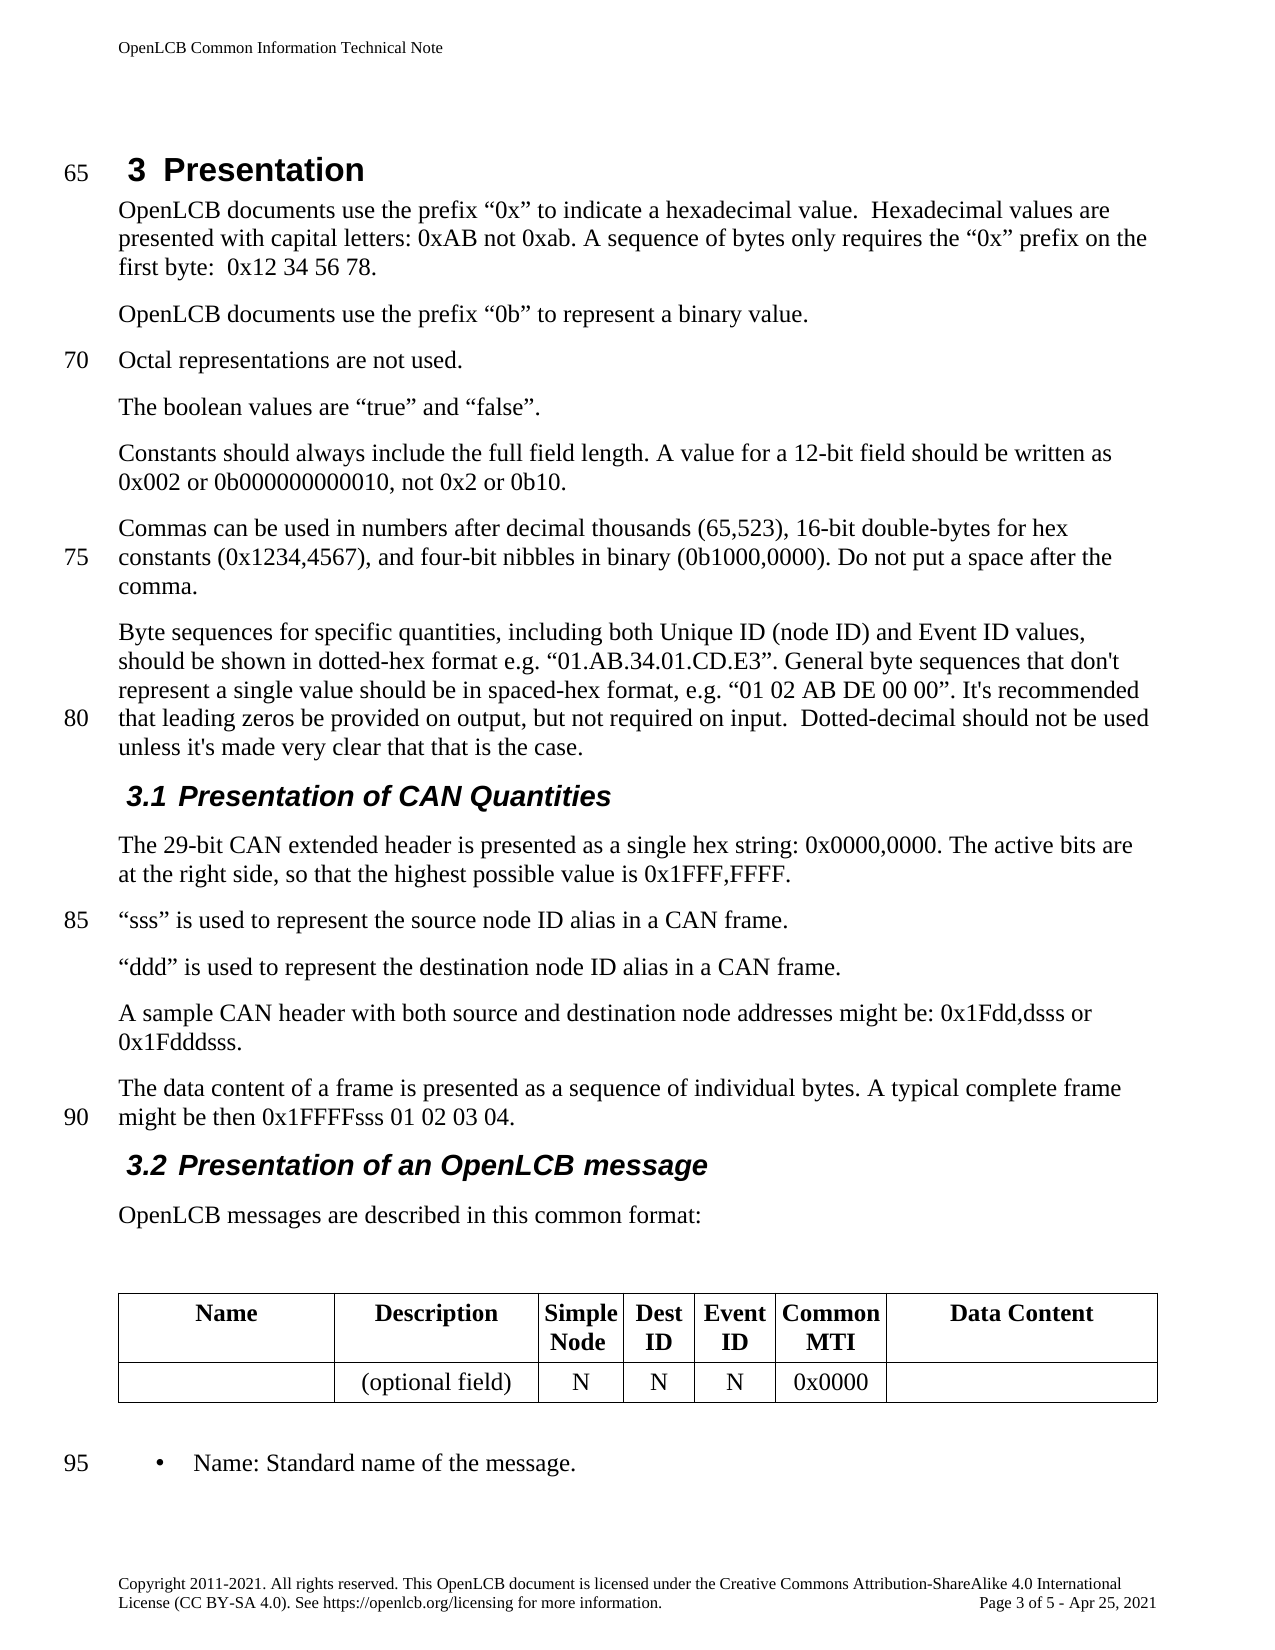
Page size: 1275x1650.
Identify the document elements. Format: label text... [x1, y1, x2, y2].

list Name: Standard name of the message. [156, 1448, 1157, 1477]
table_header Simple Node [539, 1294, 623, 1362]
table_cell N [695, 1363, 775, 1402]
text Constants should always include the full field length. A value for a 12-bit field should be written as 0x002 or 0b000000000010, not 0x2 or 0b10. [118, 438, 1157, 496]
text Octal representations are not used. [118, 345, 1157, 374]
table_header Name [119, 1294, 334, 1362]
table_header Event ID [695, 1294, 775, 1362]
table_cell [119, 1363, 334, 1402]
table_cell N [624, 1363, 694, 1402]
table_header Common MTI [776, 1294, 886, 1362]
table_cell (optional field) [335, 1363, 538, 1402]
table_header Data Content [887, 1294, 1157, 1362]
text The 29-bit CAN extended header is presented as a single hex string: 0x0000,0000. The active bits are at the right side, so that the highest possible value is 0x1FFF,FFFF. [118, 830, 1157, 887]
table_header Dest ID [624, 1294, 694, 1362]
subtitle Presentation of CAN Quantities [118, 779, 1157, 812]
text OpenLCB documents use the prefix “0x” to indicate a hexadecimal value. Hexadecimal values are presented with capital letters: 0xAB not 0xab. A sequence of bytes only requires the “0x” prefix on the first byte: 0x12 34 56 78. [118, 195, 1157, 281]
subtitle Presentation [118, 150, 1157, 188]
table_cell N [539, 1363, 623, 1402]
subtitle Presentation of an OpenLCB message [118, 1148, 1157, 1182]
text Commas can be used in numbers after decimal thousands (65,523), 16-bit double-bytes for hex constants (0x1234,4567), and four-bit nibbles in binary (0b1000,0000). Do not put a space after the comma. [118, 513, 1157, 599]
text The data content of a frame is presented as a sequence of individual bytes. A typical complete frame might be then 0x1FFFFsss 01 02 03 04. [118, 1073, 1157, 1131]
table_cell [887, 1363, 1157, 1402]
table_cell 0x0000 [776, 1363, 886, 1402]
text “sss” is used to represent the source node ID alias in a CAN frame. [118, 905, 1157, 934]
text OpenLCB messages are described in this common format: [118, 1200, 1157, 1228]
text A sample CAN header with both source and destination node addresses might be: 0x1Fdd,dsss or 0x1Fdddsss. [118, 998, 1157, 1056]
text OpenLCB documents use the prefix “0b” to represent a binary value. [118, 299, 1157, 327]
text “ddd” is used to represent the destination node ID alias in a CAN frame. [118, 952, 1157, 980]
table_header Description [335, 1294, 538, 1362]
text The boolean values are “true” and “false”. [118, 392, 1157, 420]
text Byte sequences for specific quantities, including both Unique ID (node ID) and Event ID values, should be shown in dotted-hex format e.g. “01.AB.34.01.CD.E3”. General byte sequences that don't represent a single value should be in spaced-hex format, e.g. “01 02 AB DE 00 00”. It's recommended that leading zeros be provided on output, but not required on input. Dotted-decimal should not be used unless it's made very clear that that is the case. [118, 617, 1157, 761]
